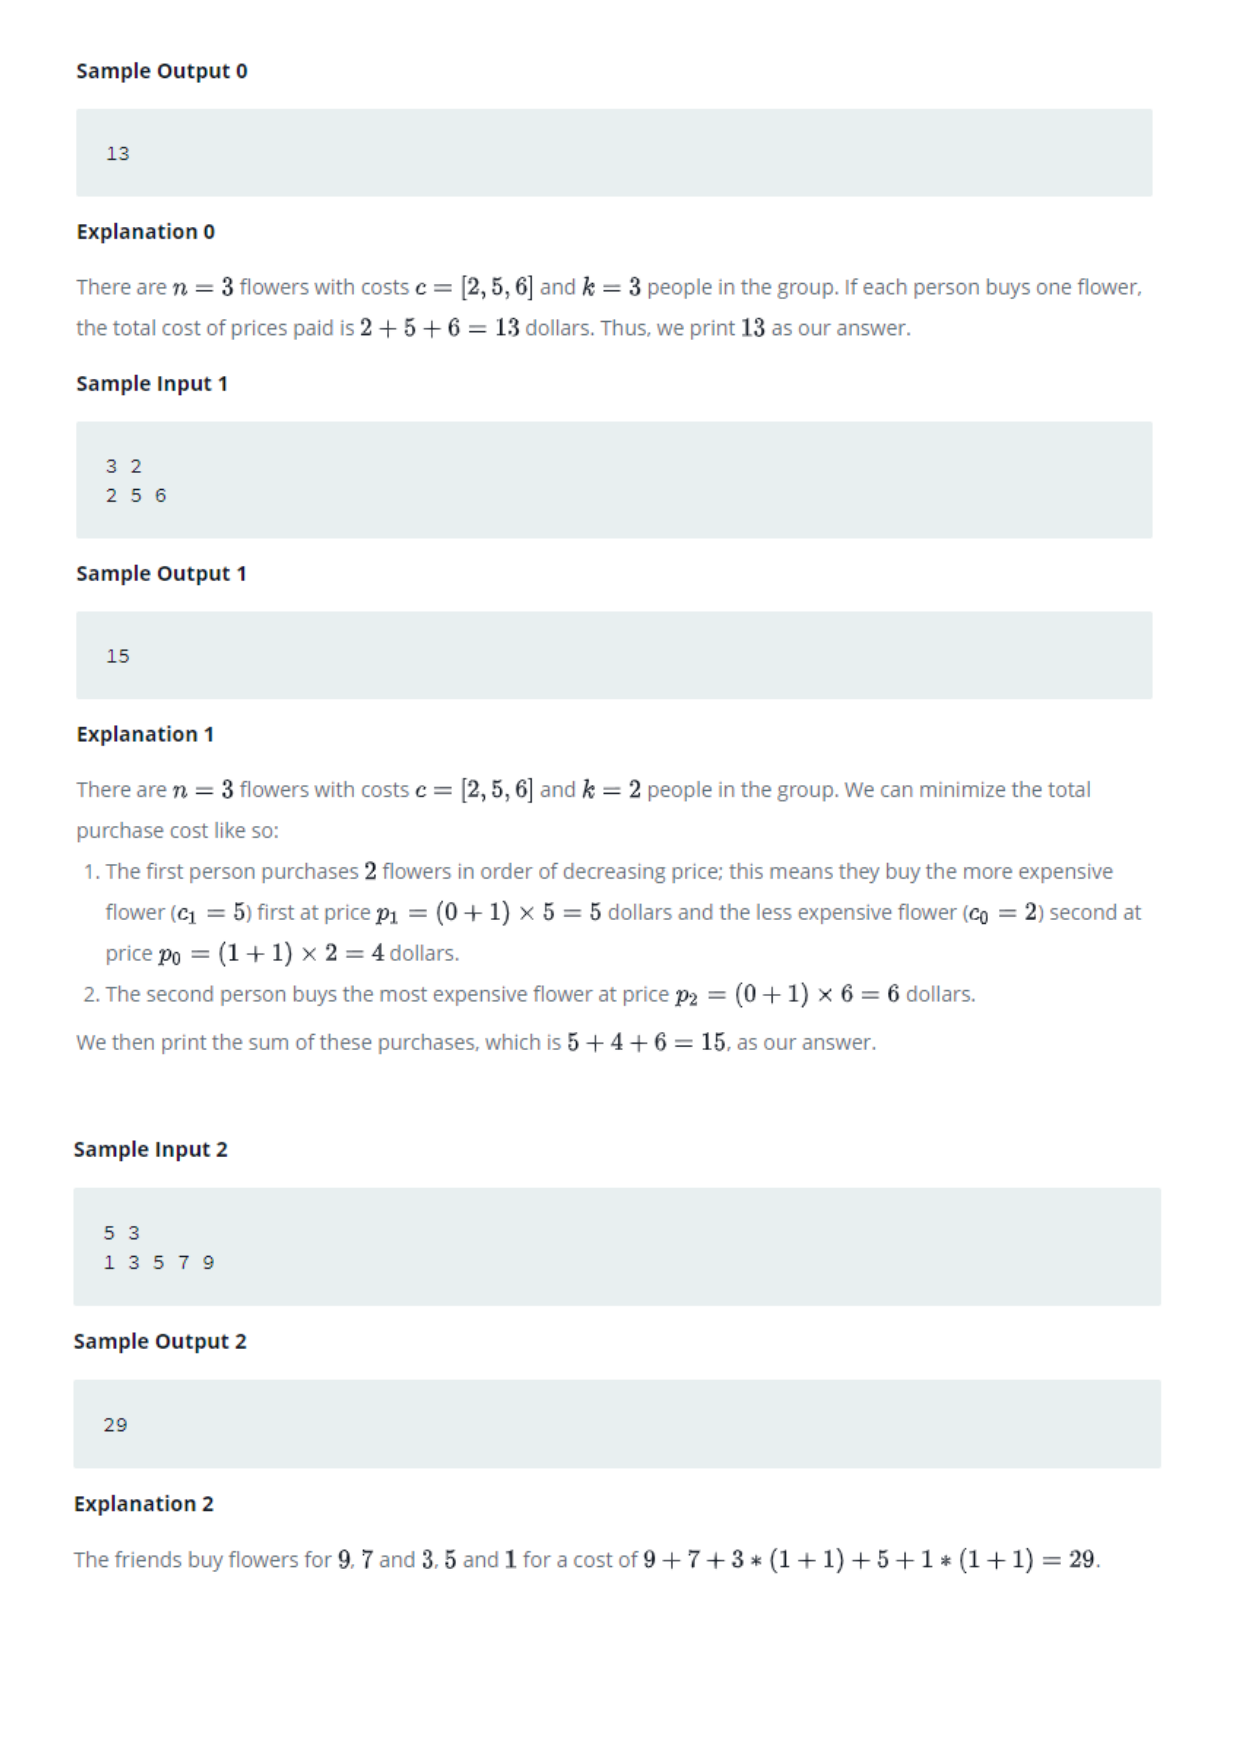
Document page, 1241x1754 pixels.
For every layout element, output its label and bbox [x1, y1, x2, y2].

picture [59, 1126, 1182, 1600]
picture [59, 59, 1182, 1069]
